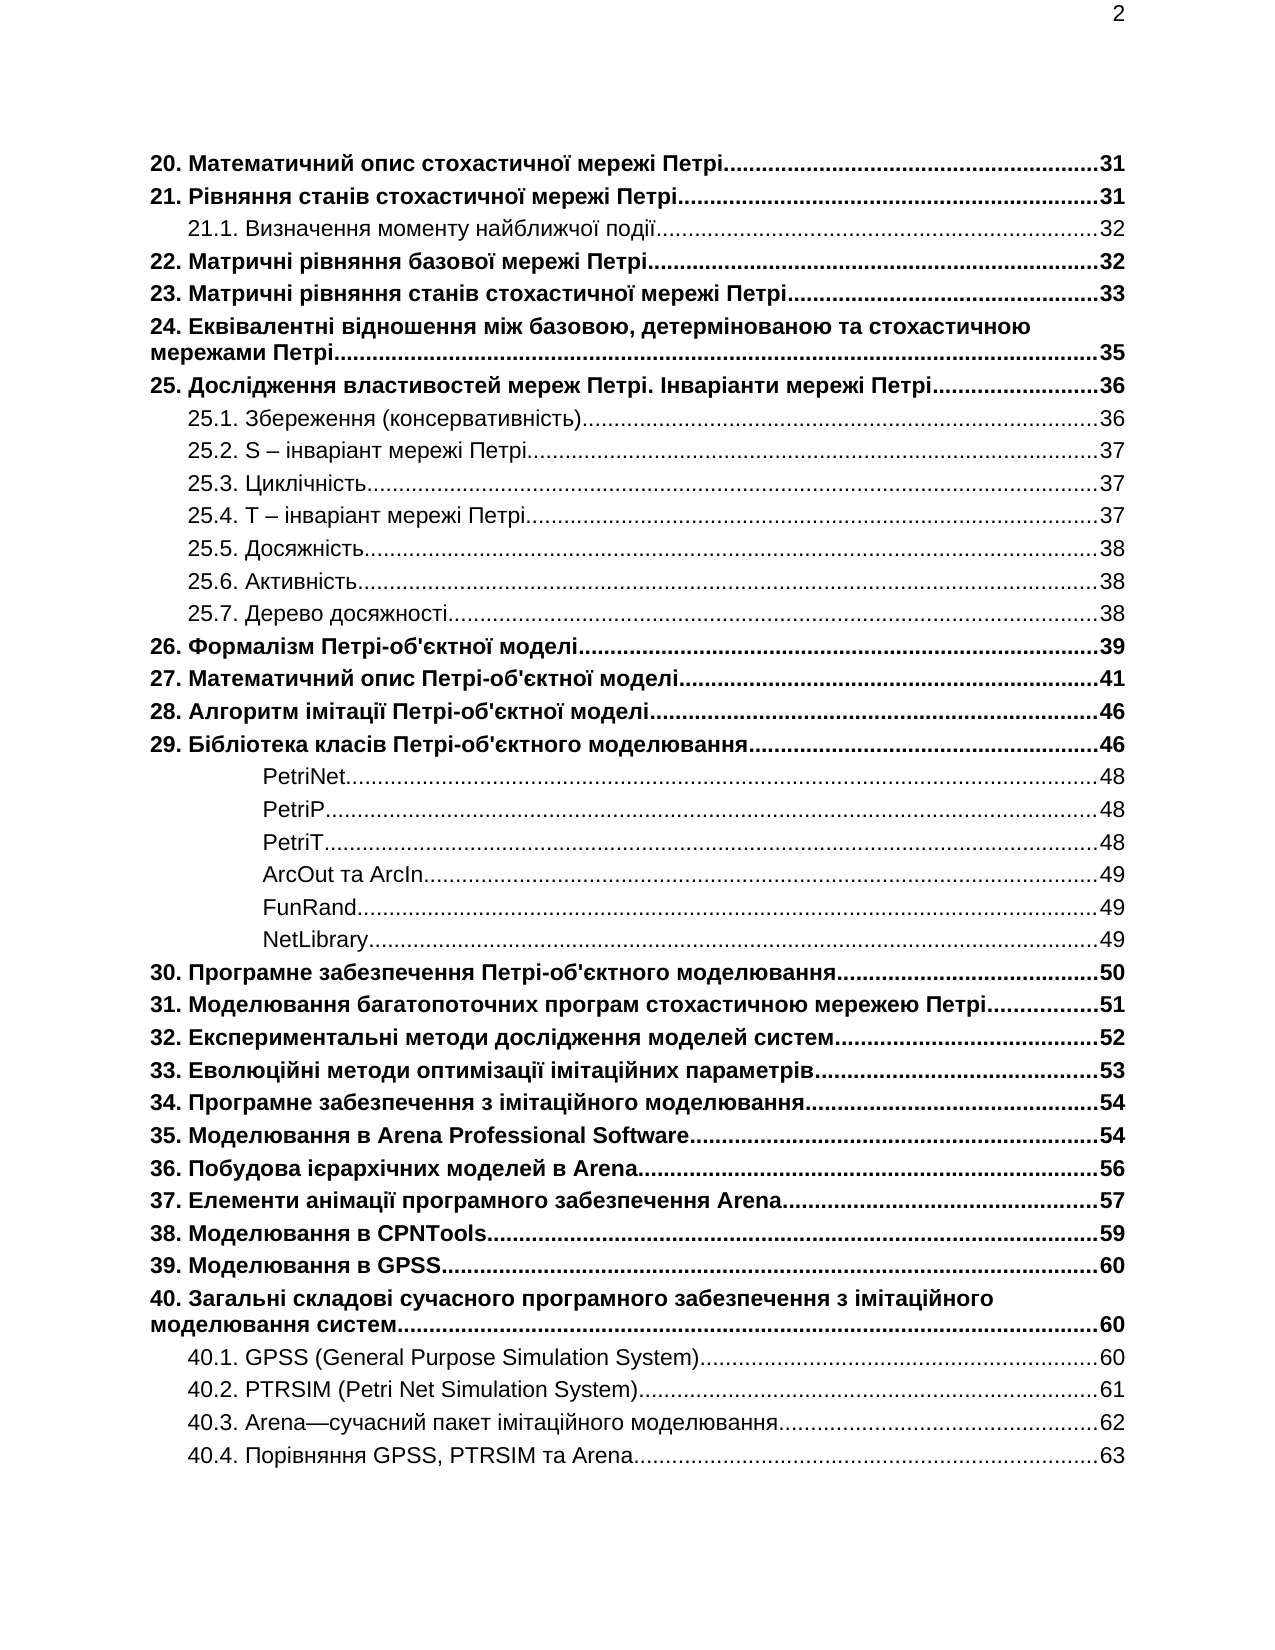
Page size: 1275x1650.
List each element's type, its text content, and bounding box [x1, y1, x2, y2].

text 25.2. S – інваріант мережі Петрі 37 [187, 437, 1125, 463]
text FunRand 49 [262, 894, 1125, 920]
text 25.3. Циклічність 37 [187, 470, 1125, 496]
text 25.7. Дерево досяжності 38 [187, 600, 1125, 627]
text PetriP 48 [262, 796, 1125, 822]
text 40.2. PTRSIM (Petri Net Simulation System) 61 [187, 1376, 1125, 1403]
text 27. Математичний опис Петрі-об'єктної моделі 41 [150, 665, 1125, 692]
text 24. Еквівалентні відношення між базовою, детермінованою та стохастичною мережами Петрі 35 [150, 313, 1125, 366]
text 31. Моделювання багатопоточних програм стохастичною мережею Петрі 51 [150, 991, 1125, 1018]
text 32. Експериментальні методи дослідження моделей систем 52 [150, 1024, 1125, 1050]
text 37. Елементи анімації програмного забезпечення Arena 57 [150, 1187, 1125, 1213]
text 40. Загальні складові сучасного програмного забезпечення з імітаційного моделювання систем 60 [150, 1285, 1125, 1338]
text 25.5. Досяжність 38 [187, 535, 1125, 561]
text PetriT 48 [262, 828, 1125, 855]
text 34. Програмне забезпечення з імітаційного моделювання 54 [150, 1089, 1125, 1116]
text 40.3. Arena—сучасний пакет імітаційного моделювання 62 [187, 1409, 1125, 1435]
text ArcOut та ArcIn 49 [262, 861, 1125, 887]
text 23. Матричні рівняння станів стохастичної мережі Петрі 33 [150, 280, 1125, 307]
text 28. Алгоритм імітації Петрі-об'єктної моделі 46 [150, 698, 1125, 724]
text 29. Бібліотека класів Петрі-об'єктного моделювання 46 [150, 731, 1125, 757]
text 40.1. GPSS (General Purpose Simulation System) 60 [187, 1344, 1125, 1370]
text PetriNet 48 [262, 763, 1125, 789]
text 26. Формалізм Петрі-об'єктної моделі 39 [150, 633, 1125, 659]
text 25.1. Збереження (консервативність) 36 [187, 404, 1125, 431]
text 38. Моделювання в CPNTools 59 [150, 1220, 1125, 1246]
text 35. Моделювання в Arena Professional Software 54 [150, 1122, 1125, 1148]
text 30. Програмне забезпечення Петрі-об'єктного моделювання 50 [150, 959, 1125, 985]
text 36. Побудова ієрархічних моделей в Arena 56 [150, 1154, 1125, 1181]
text 22. Матричні рівняння базової мережі Петрі 32 [150, 248, 1125, 274]
text 25. Дослідження властивостей мереж Петрі. Інваріанти мережі Петрі 36 [150, 372, 1125, 398]
text 25.4. Т – інваріант мережі Петрі 37 [187, 502, 1125, 529]
text NetLibrary 49 [262, 926, 1125, 953]
text 21. Рівняння станів стохастичної мережі Петрі 31 [150, 183, 1125, 209]
text 21.1. Визначення моменту найближчої події 32 [187, 215, 1125, 242]
text 39. Моделювання в GPSS 60 [150, 1252, 1125, 1279]
text 40.4. Порівняння GPSS, PTRSIM та Arena 63 [187, 1442, 1125, 1468]
text 33. Еволюційні методи оптимізації імітаційних параметрів 53 [150, 1057, 1125, 1083]
text 20. Математичний опис стохастичної мережі Петрі. 31 [150, 150, 1125, 176]
text 25.6. Активність 38 [187, 568, 1125, 594]
